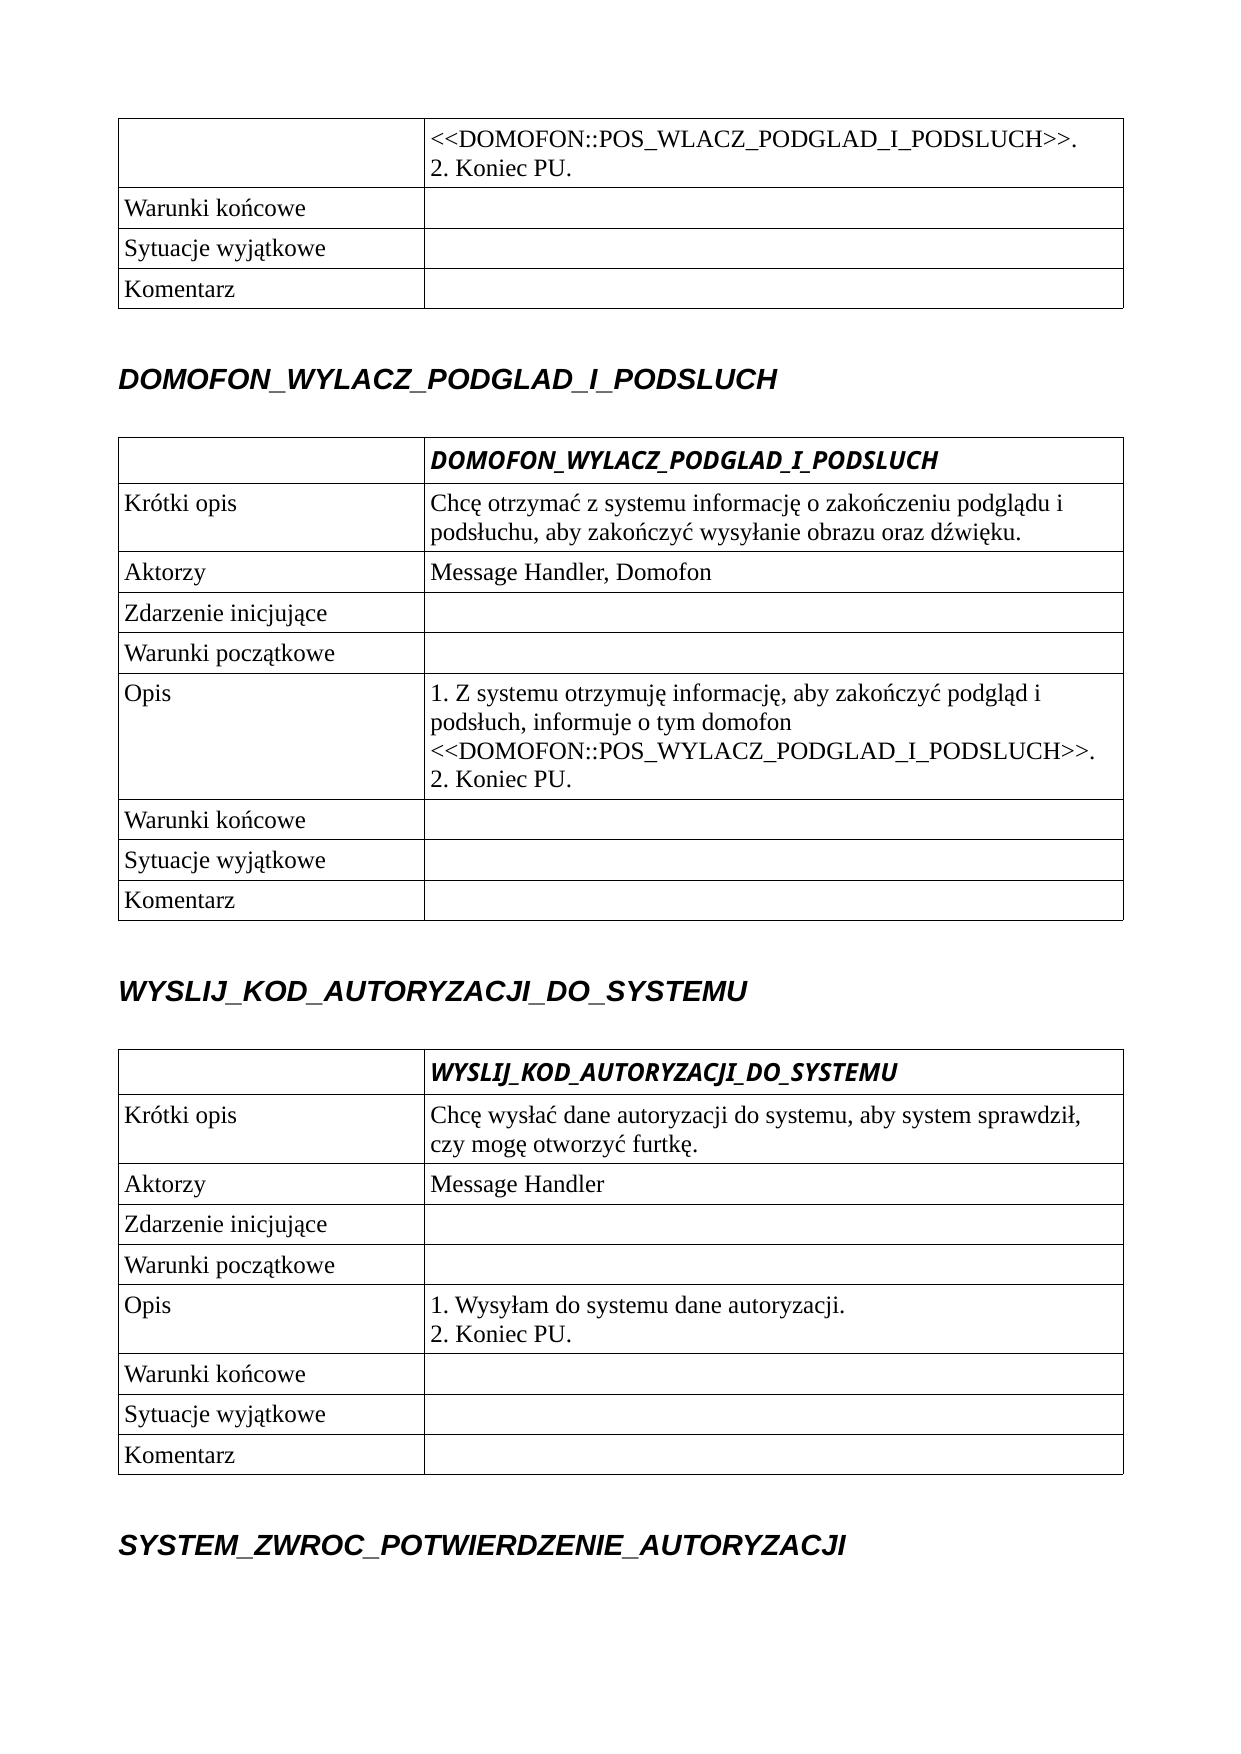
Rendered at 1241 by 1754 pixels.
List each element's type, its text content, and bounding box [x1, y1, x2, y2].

table_header [119, 1050, 424, 1094]
table_cell Warunki początkowe [119, 633, 424, 672]
table_cell [425, 188, 1123, 227]
table_cell [425, 269, 1123, 308]
table_cell Komentarz [119, 881, 424, 920]
table_header WYSLIJ_KOD_AUTORYZACJI_DO_SYSTEMU [425, 1050, 1123, 1094]
table_cell Chcę wysłać dane autoryzacji do systemu, aby system sprawdził, czy mogę otworzyć furtkę. [425, 1095, 1123, 1163]
subtitle WYSLIJ_KOD_AUTORYZACJI_DO_SYSTEMU [118, 974, 1122, 1007]
table_cell Aktorzy [119, 552, 424, 592]
table_cell [425, 1245, 1123, 1284]
table_cell Sytuacje wyjątkowe [119, 840, 424, 879]
table_cell Warunki końcowe [119, 188, 424, 227]
table_cell Zdarzenie inicjujące [119, 593, 424, 632]
table_cell [425, 881, 1123, 920]
table_cell Sytuacje wyjątkowe [119, 1395, 424, 1434]
table_cell Chcę otrzymać z systemu informację o zakończeniu podglądu i podsłuchu, aby zakończyć wysyłanie obrazu oraz dźwięku. [425, 484, 1123, 551]
table_cell [425, 800, 1123, 839]
table_cell Warunki końcowe [119, 1354, 424, 1393]
table_cell Komentarz [119, 269, 424, 308]
table_cell 1. Z systemu otrzymuję informację, aby zakończyć podgląd i podsłuch, informuje o tym domofon <<DOMOFON::POS_WYLACZ_PODGLAD_I_PODSLUCH>>. 2. Koniec PU. [425, 674, 1123, 799]
table_cell Opis [119, 674, 424, 799]
table_cell [425, 1205, 1123, 1244]
table_cell [425, 1354, 1123, 1393]
table_cell [425, 1395, 1123, 1434]
table_header [119, 438, 424, 482]
table_cell [425, 840, 1123, 879]
table_cell Opis [119, 1285, 424, 1353]
table_cell Message Handler, Domofon [425, 552, 1123, 592]
subtitle SYSTEM_ZWROC_POTWIERDZENIE_AUTORYZACJI [118, 1528, 1122, 1562]
table_cell Aktorzy [119, 1164, 424, 1203]
table_cell [425, 633, 1123, 672]
table_cell Sytuacje wyjątkowe [119, 229, 424, 268]
table_cell [425, 229, 1123, 268]
table_cell [425, 593, 1123, 632]
subtitle DOMOFON_WYLACZ_PODGLAD_I_PODSLUCH [118, 362, 1122, 396]
table_cell Message Handler [425, 1164, 1123, 1203]
table_cell Krótki opis [119, 484, 424, 551]
table_cell Krótki opis [119, 1095, 424, 1163]
table_header DOMOFON_WYLACZ_PODGLAD_I_PODSLUCH [425, 438, 1123, 482]
table_cell 1. Wysyłam do systemu dane autoryzacji. 2. Koniec PU. [425, 1285, 1123, 1353]
table_cell [425, 1435, 1123, 1474]
table_cell Komentarz [119, 1435, 424, 1474]
table_cell Zdarzenie inicjujące [119, 1205, 424, 1244]
table_cell Warunki początkowe [119, 1245, 424, 1284]
table_cell Warunki końcowe [119, 800, 424, 839]
table_cell <<DOMOFON::POS_WLACZ_PODGLAD_I_PODSLUCH>>. 2. Koniec PU. [425, 119, 1123, 187]
table_cell [119, 119, 424, 187]
